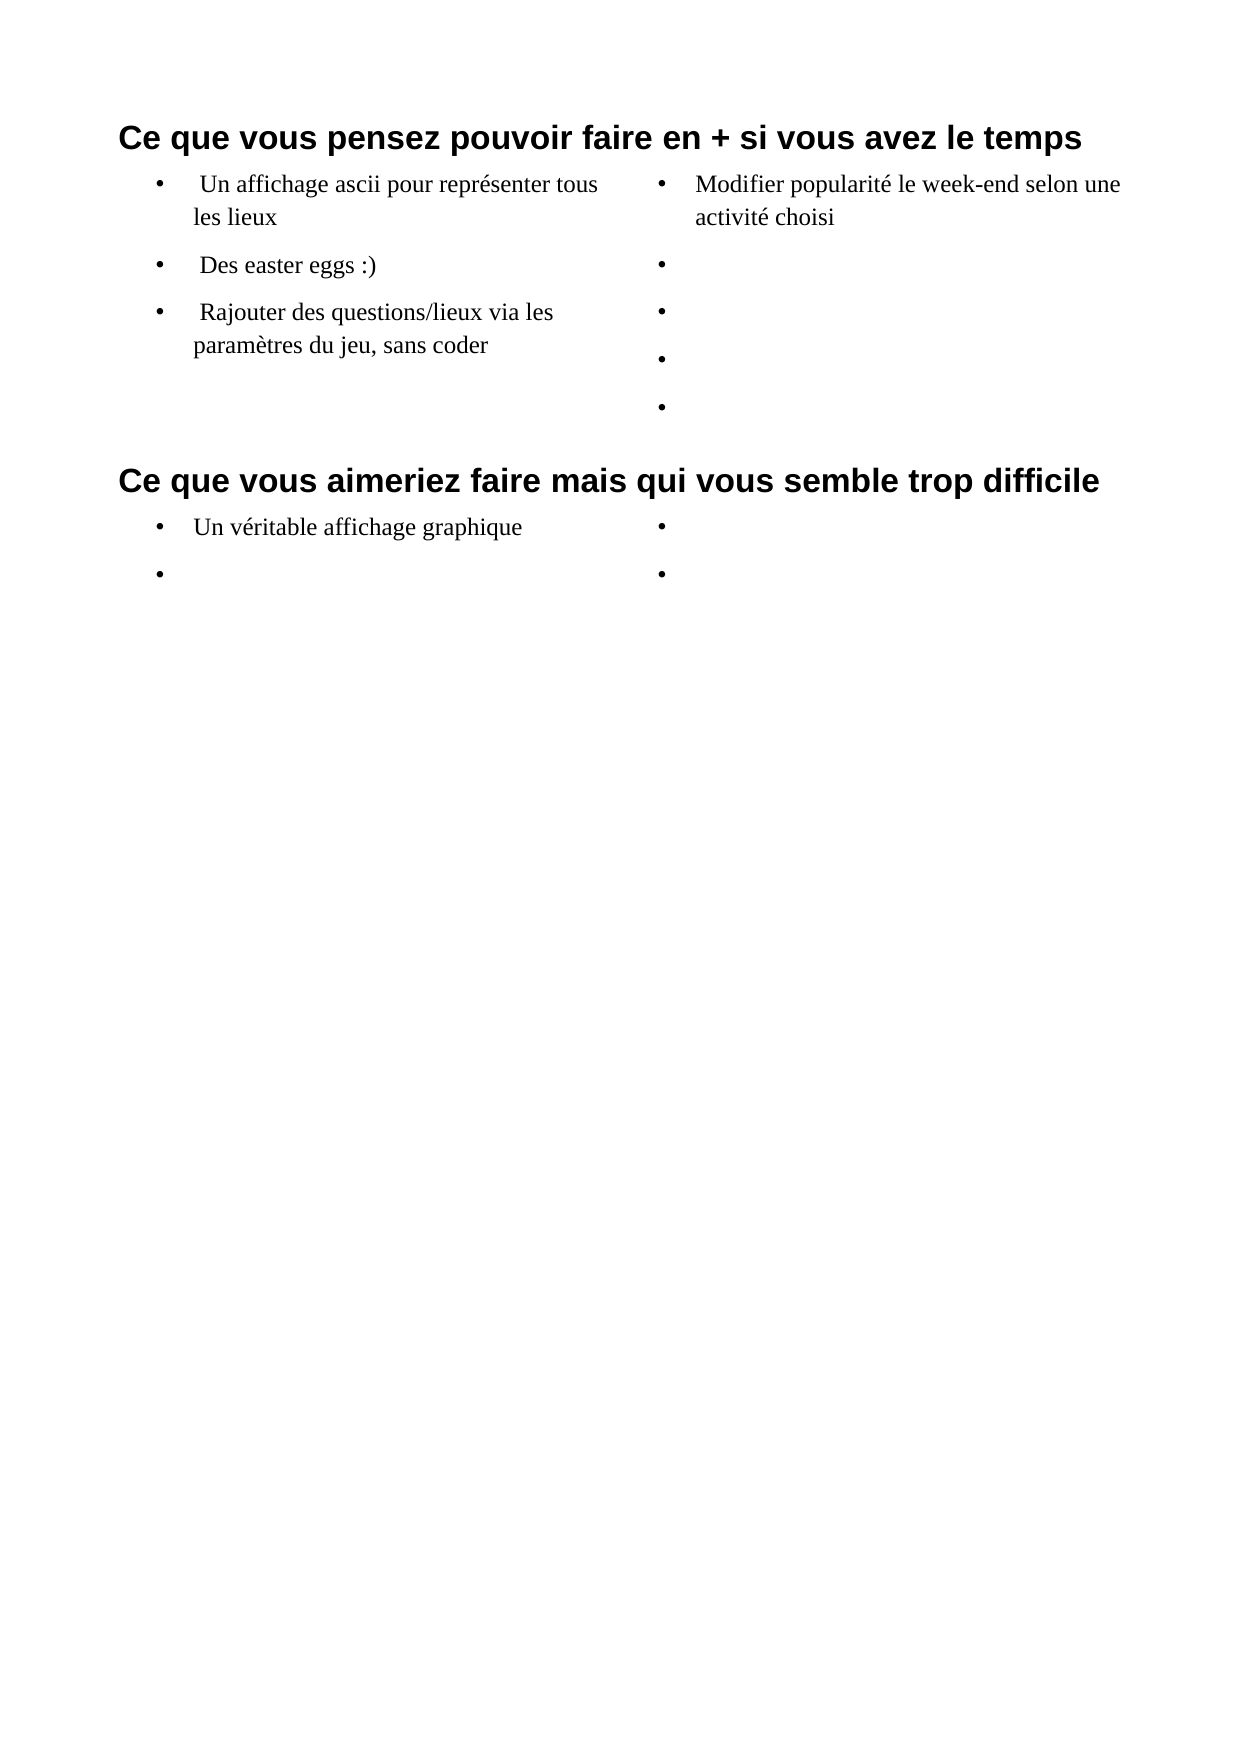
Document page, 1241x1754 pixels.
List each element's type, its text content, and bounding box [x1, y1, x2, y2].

subtitle Ce que vous aimeriez faire mais qui vous semble trop difficile [118, 461, 1122, 500]
list Un affichage ascii pour représenter tous les lieux [156, 169, 620, 231]
list Des easter eggs :) [156, 250, 620, 279]
list Rajouter des questions/lieux via les paramètres du jeu, sans coder [156, 297, 620, 359]
subtitle Ce que vous pensez pouvoir faire en + si vous avez le temps [118, 118, 1122, 157]
list Un véritable affichage graphique [156, 512, 620, 541]
list Modifier popularité le week-end selon une activité choisi [658, 169, 1122, 231]
